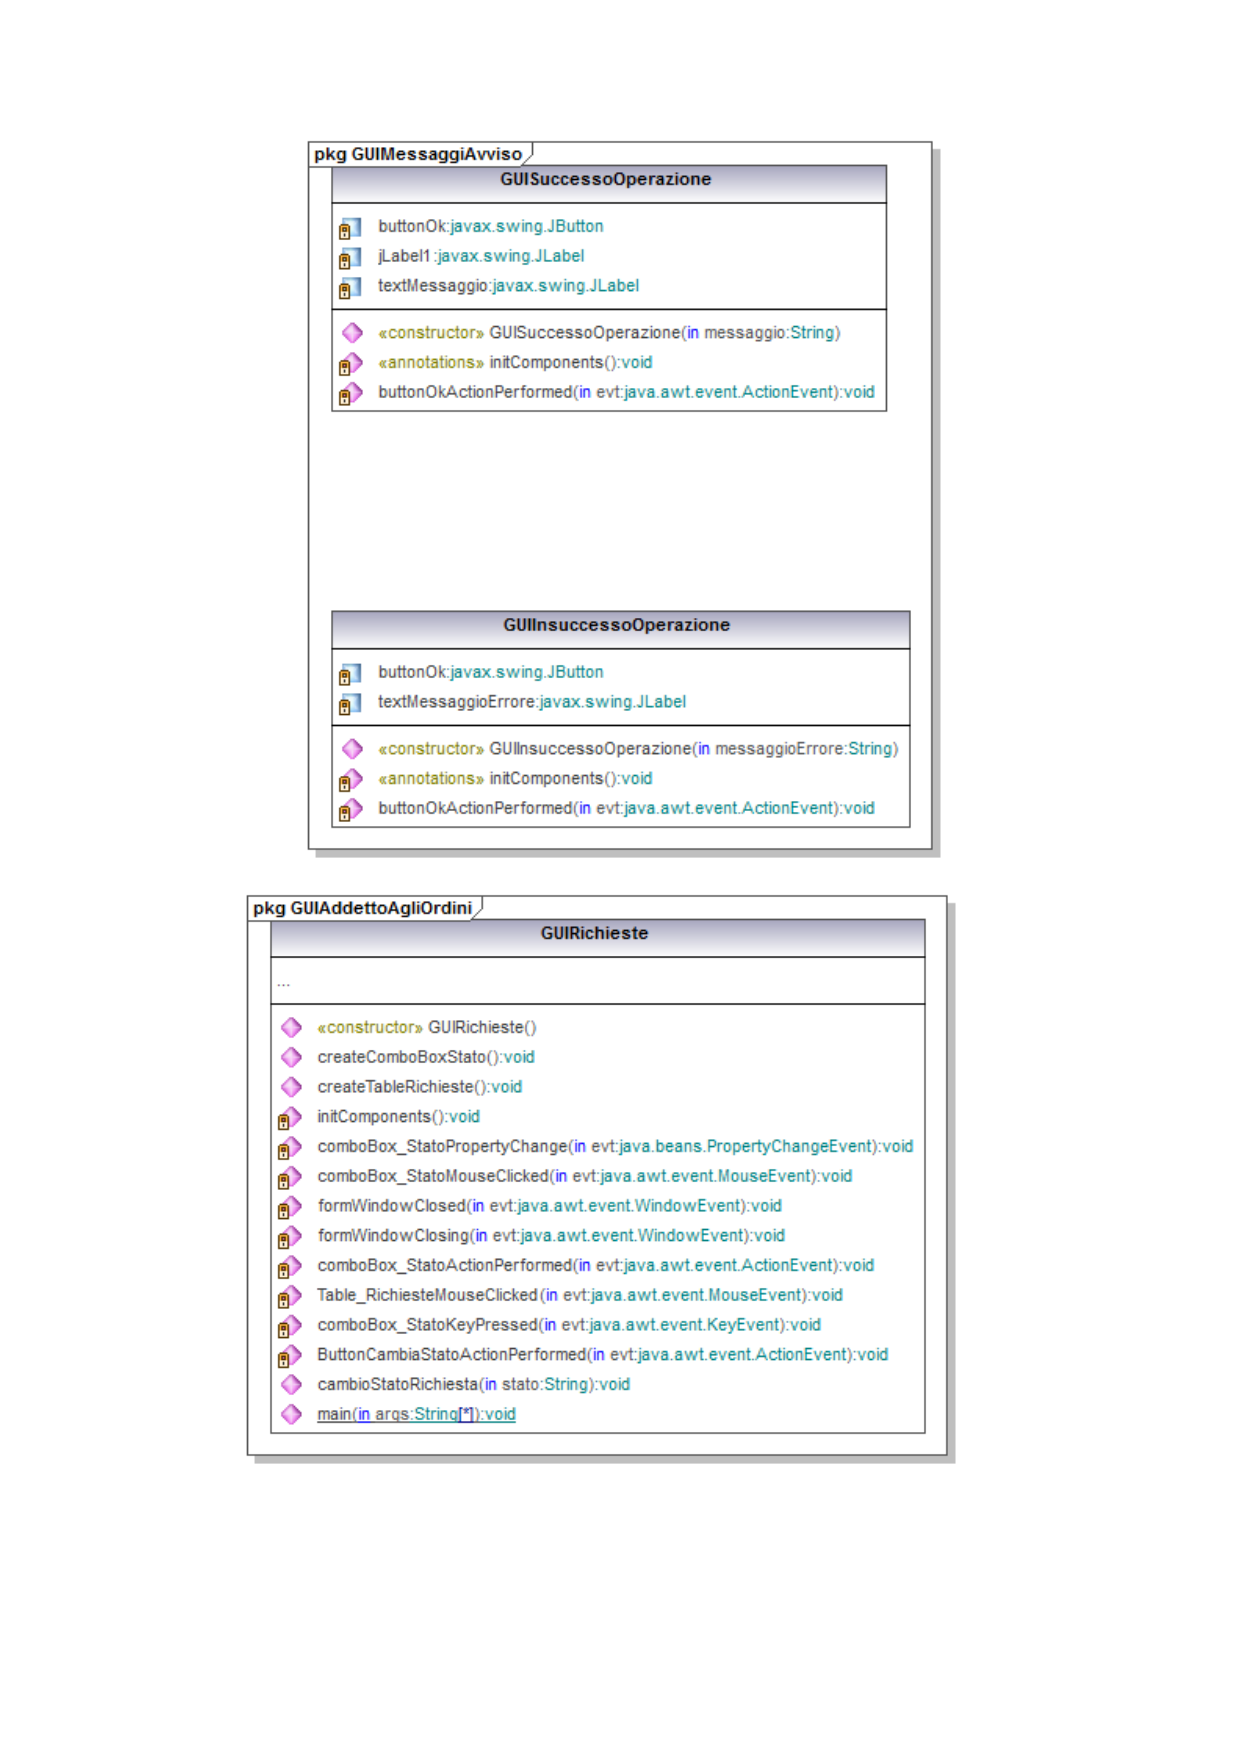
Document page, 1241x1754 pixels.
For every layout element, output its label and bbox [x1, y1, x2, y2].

picture [222, 118, 973, 1478]
